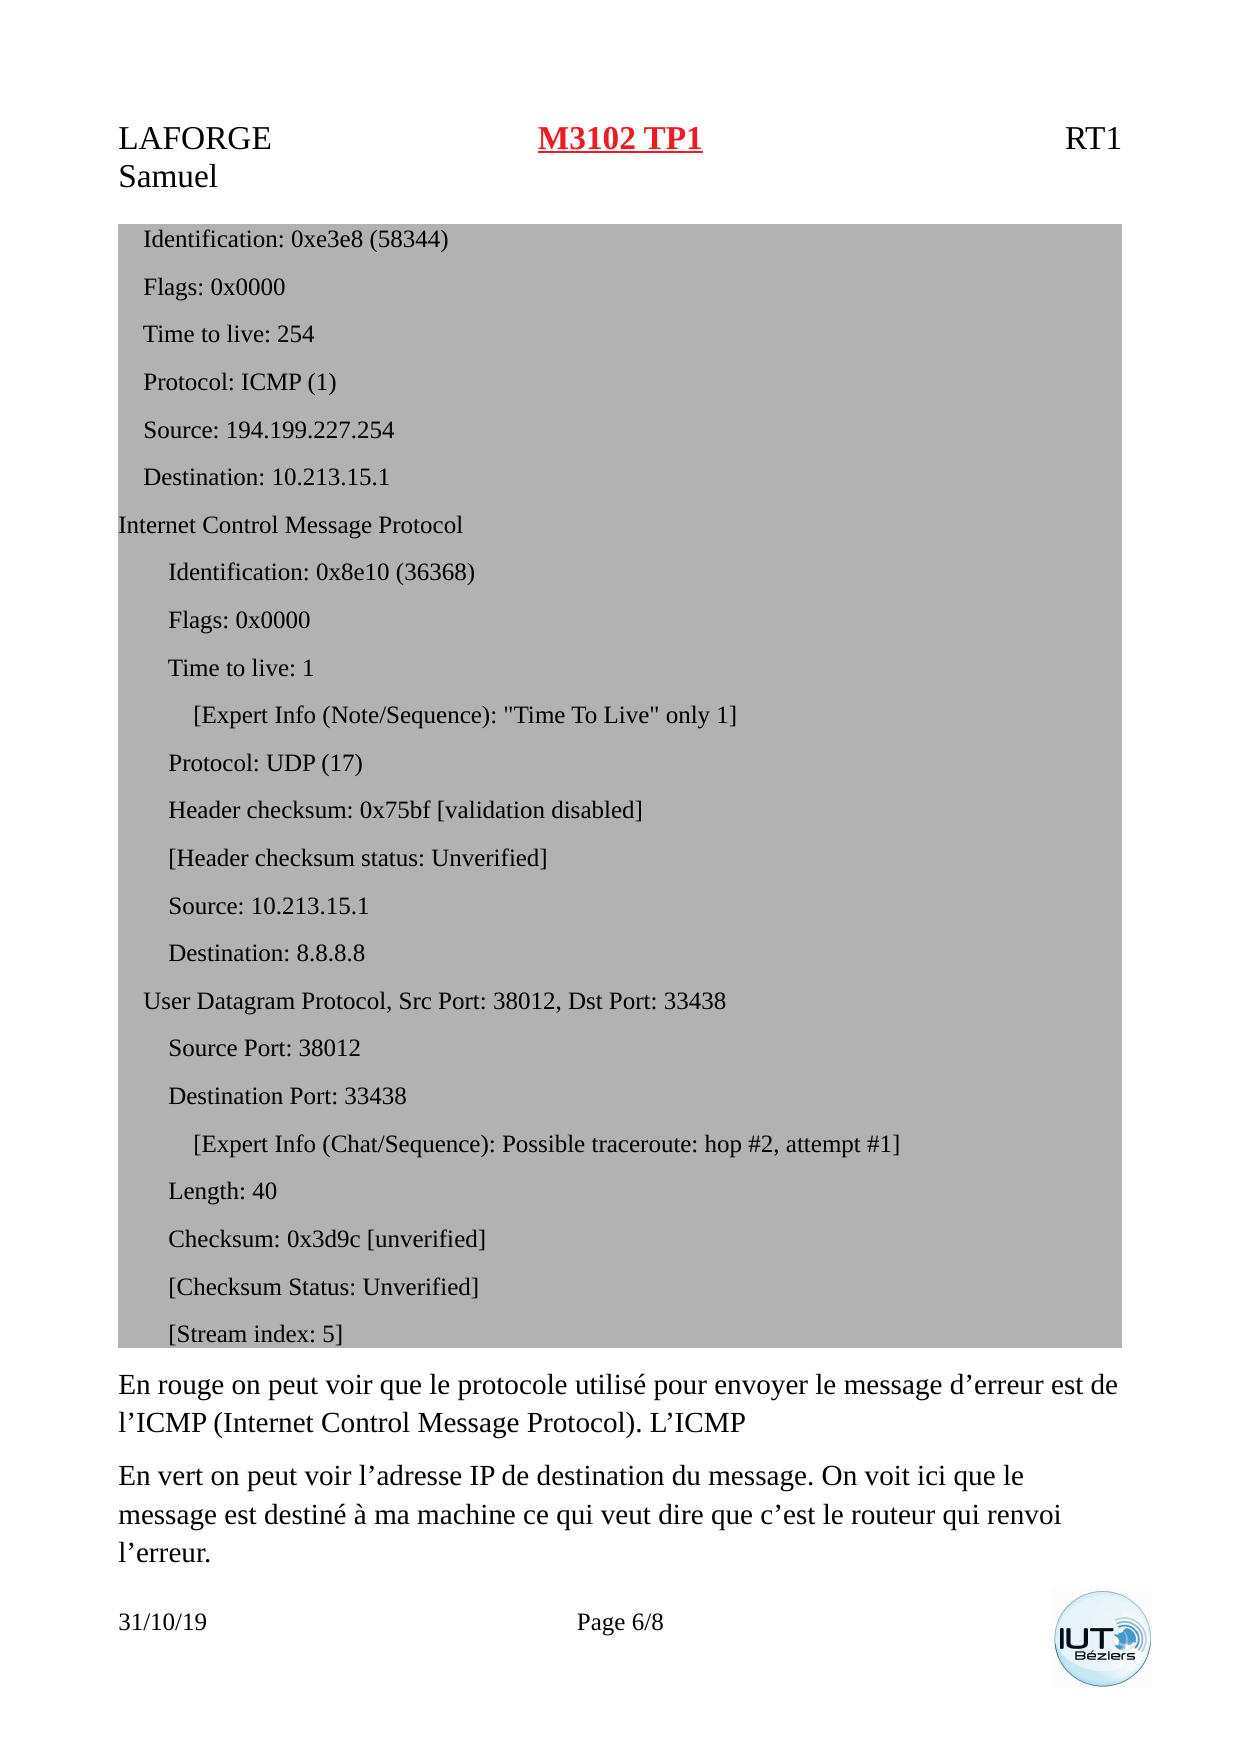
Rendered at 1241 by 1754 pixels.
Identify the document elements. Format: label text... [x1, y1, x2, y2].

text Protocol: UDP (17) [118, 748, 1122, 777]
text Time to live: 254 [118, 319, 1122, 348]
text Internet Control Message Protocol [118, 510, 1122, 539]
text Source: 194.199.227.254 [118, 415, 1122, 443]
text Destination Port: 33438 [118, 1081, 1122, 1110]
text User Datagram Protocol, Src Port: 38012, Dst Port: 33438 [118, 986, 1122, 1015]
text En rouge on peut voir que le protocole utilisé pour envoyer le message d’erreur est de l’ICMP (Internet Control Message Protocol). L’ICMP [118, 1367, 1122, 1439]
text Time to live: 1 [118, 653, 1122, 681]
text Flags: 0x0000 [118, 605, 1122, 634]
text [Expert Info (Chat/Sequence): Possible traceroute: hop #2, attempt #1] [118, 1129, 1122, 1157]
text Length: 40 [118, 1176, 1122, 1205]
text [Expert Info (Note/Sequence): "Time To Live" only 1] [118, 700, 1122, 729]
text [Stream index: 5] [118, 1319, 1122, 1348]
text Protocol: ICMP (1) [118, 367, 1122, 396]
text [Header checksum status: Unverified] [118, 843, 1122, 872]
text Flags: 0x0000 [118, 272, 1122, 301]
text Checksum: 0x3d9c [unverified] [118, 1224, 1122, 1253]
text En vert on peut voir l’adresse IP de destination du message. On voit ici que le message est destiné à ma machine ce qui veut dire que c’est le routeur qui renvoi l’erreur. [118, 1458, 1122, 1569]
text Destination: 10.213.15.1 [118, 462, 1122, 491]
text [Checksum Status: Unverified] [118, 1272, 1122, 1300]
text Source: 10.213.15.1 [118, 891, 1122, 919]
text Destination: 8.8.8.8 [118, 938, 1122, 967]
text Header checksum: 0x75bf [validation disabled] [118, 796, 1122, 824]
picture [1051, 1587, 1153, 1688]
text Source Port: 38012 [118, 1033, 1122, 1062]
text Identification: 0xe3e8 (58344) [118, 224, 1122, 253]
text Identification: 0x8e10 (36368) [118, 557, 1122, 586]
